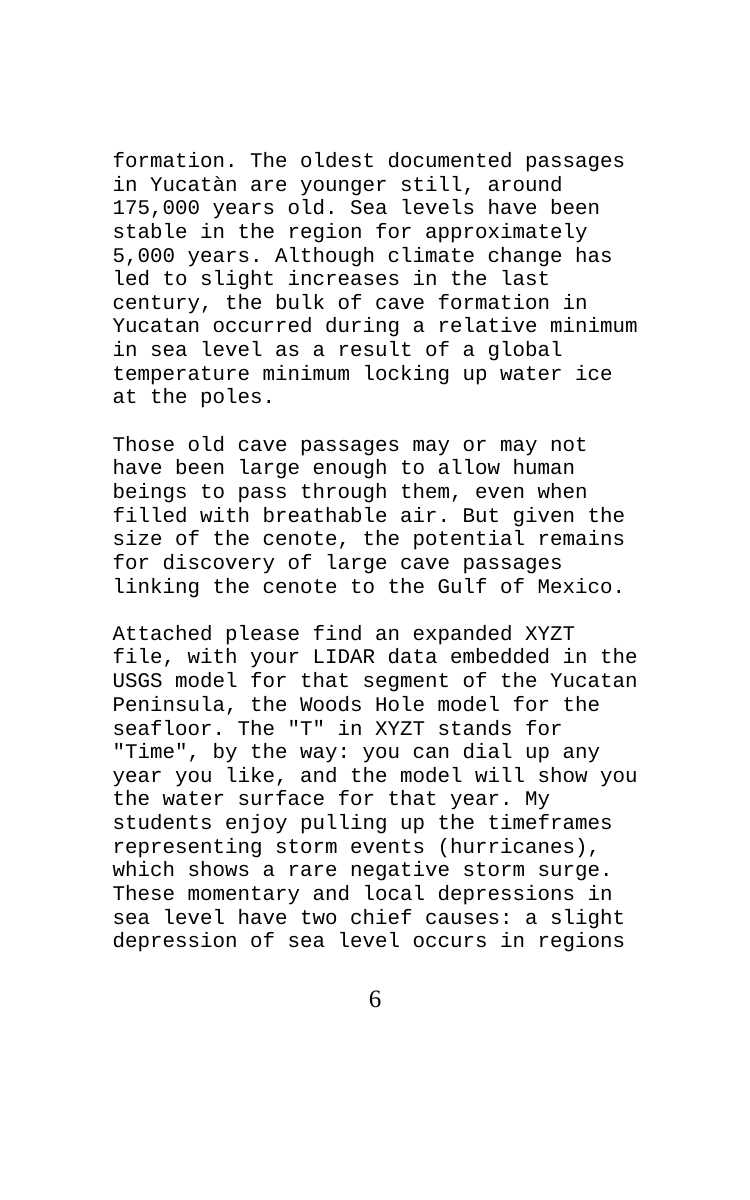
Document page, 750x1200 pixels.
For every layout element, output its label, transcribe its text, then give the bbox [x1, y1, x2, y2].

text Those old cave passages may or may not have been large enough to allow human beings to pass through them, even when filled with breathable air. But given the size of the cenote, the potential remains for discovery of large cave passages linking the cenote to the Gulf of Mexico. [112, 434, 637, 599]
text formation. The oldest documented passages in Yucatàn are younger still, around 175,000 years old. Sea levels have been stable in the region for approximately 5,000 years. Although climate change has led to slight increases in the last century, the bulk of cave formation in Yucatan occurred during a relative minimum in sea level as a result of a global temperature minimum locking up water ice at the poles. [112, 150, 637, 410]
text Attached please find an expanded XYZT file, with your LIDAR data embedded in the USGS model for that segment of the Yucatan Peninsula, the Woods Hole model for the seafloor. The "T" in XYZT stands for "Time", by the way: you can dial up any year you like, and the model will show you the water surface for that year. My students enjoy pulling up the timeframes representing storm events (hurricanes), which shows a rare negative storm surge. These momentary and local depressions in sea level have two chief causes: a slight depression of sea level occurs in regions [112, 623, 637, 954]
